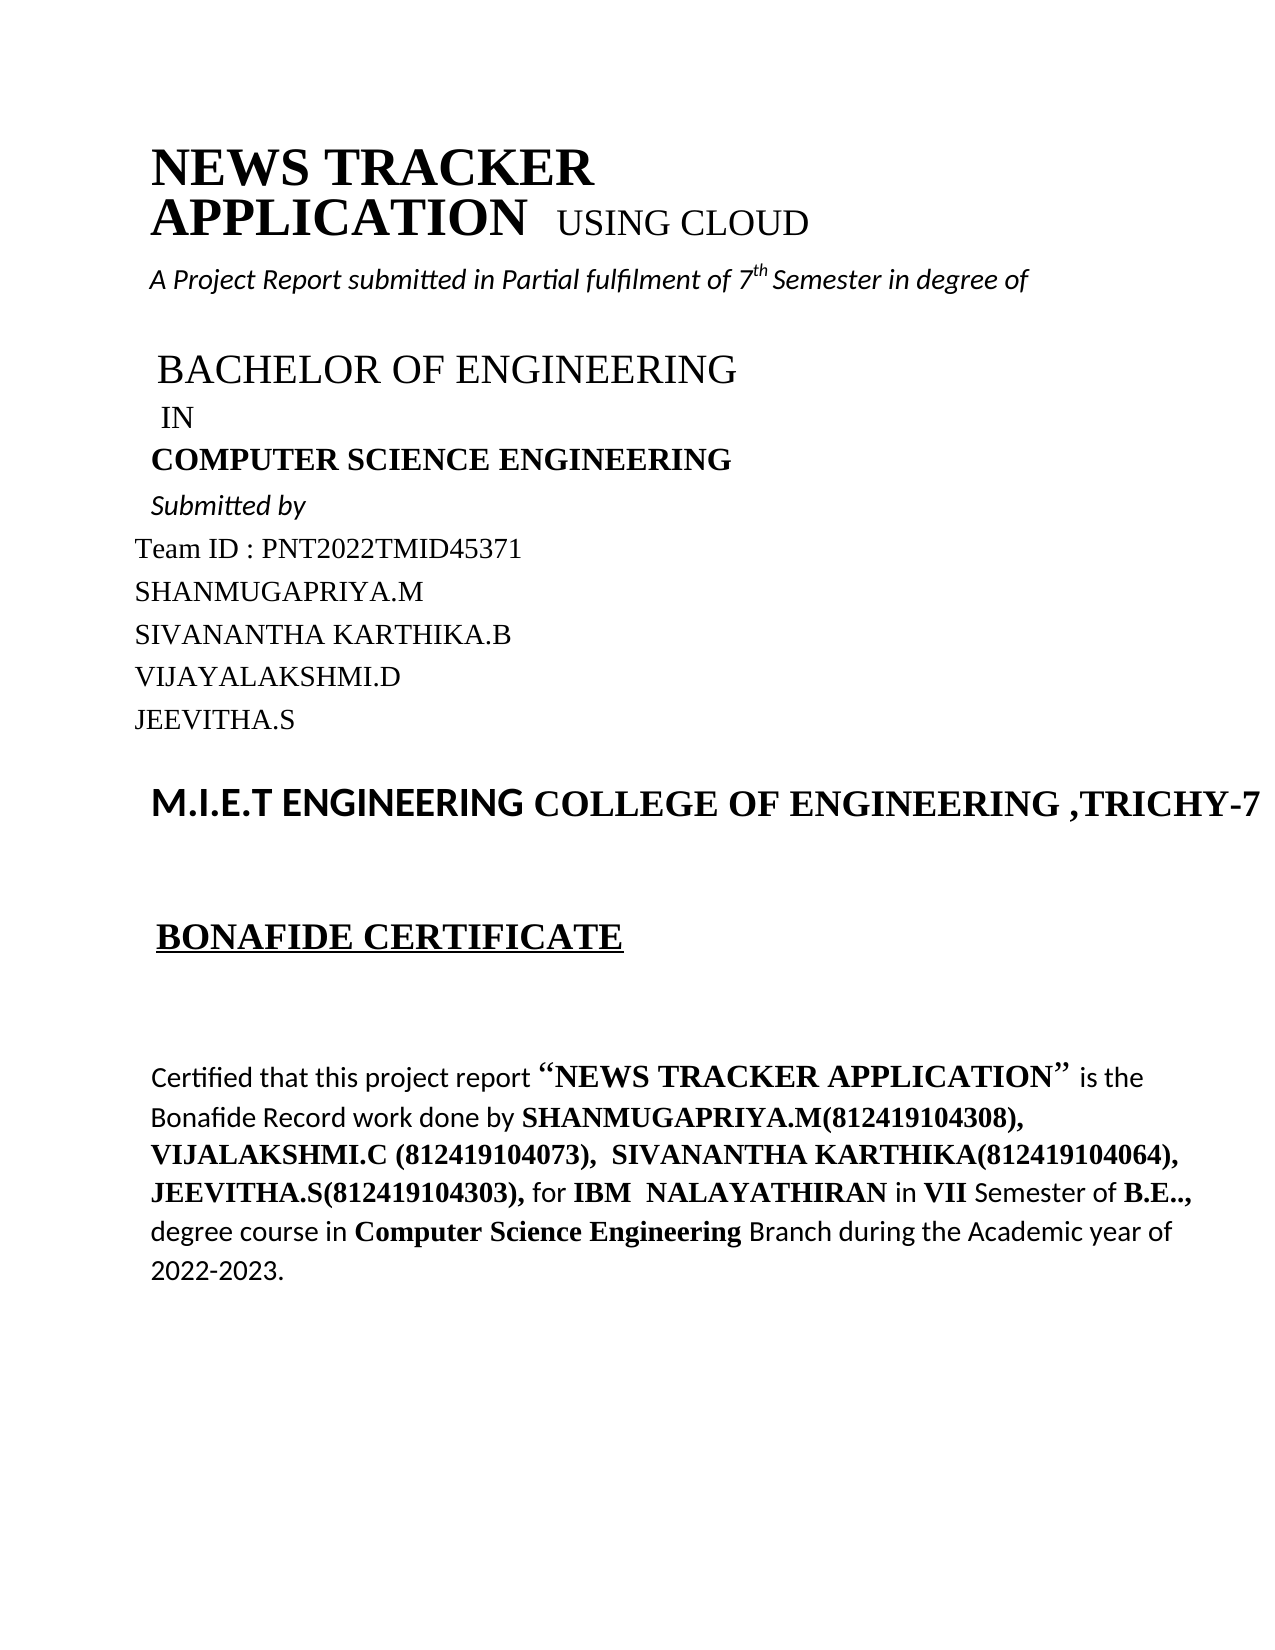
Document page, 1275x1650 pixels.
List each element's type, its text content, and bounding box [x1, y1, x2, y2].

text Certified that this project report “NEWS TRACKER APPLICATION” is the Bonafide Record work done by SHANMUGAPRIYA.M(812419104308), VIJALAKSHMI.C (812419104073), SIVANANTHA KARTHIKA(812419104064), JEEVITHA.S(812419104303), for IBM NALAYATHIRAN in VII Semester of B.E.., degree course in Computer Science Engineering Branch during the Academic year of 2022-2023. [150, 1053, 1206, 1287]
text A Project Report submitted in Partial fulfilment of 7th Semester in degree of [149, 259, 1269, 297]
text BACHELOR OF ENGINEERING [150, 344, 1269, 392]
text NEWS TRACKER APPLICATION USING CLOUD [150, 144, 987, 247]
text VIJAYALAKSHMI.D [134, 659, 1046, 693]
text SIVANANTHA KARTHIKA.B [134, 617, 1046, 650]
text JEEVITHA.S [134, 702, 1046, 736]
text Team ID : PNT2022TMID45371 [134, 532, 1046, 565]
text BONAFIDE CERTIFICATE [150, 914, 1269, 957]
text Submitted by [151, 487, 1046, 522]
text M.I.E.T ENGINEERING COLLEGE OF ENGINEERING ,TRICHY-7 [151, 776, 1269, 827]
text IN [150, 398, 1269, 435]
text COMPUTER SCIENCE ENGINEERING [151, 440, 1046, 477]
text SHANMUGAPRIYA.M [134, 574, 1046, 608]
